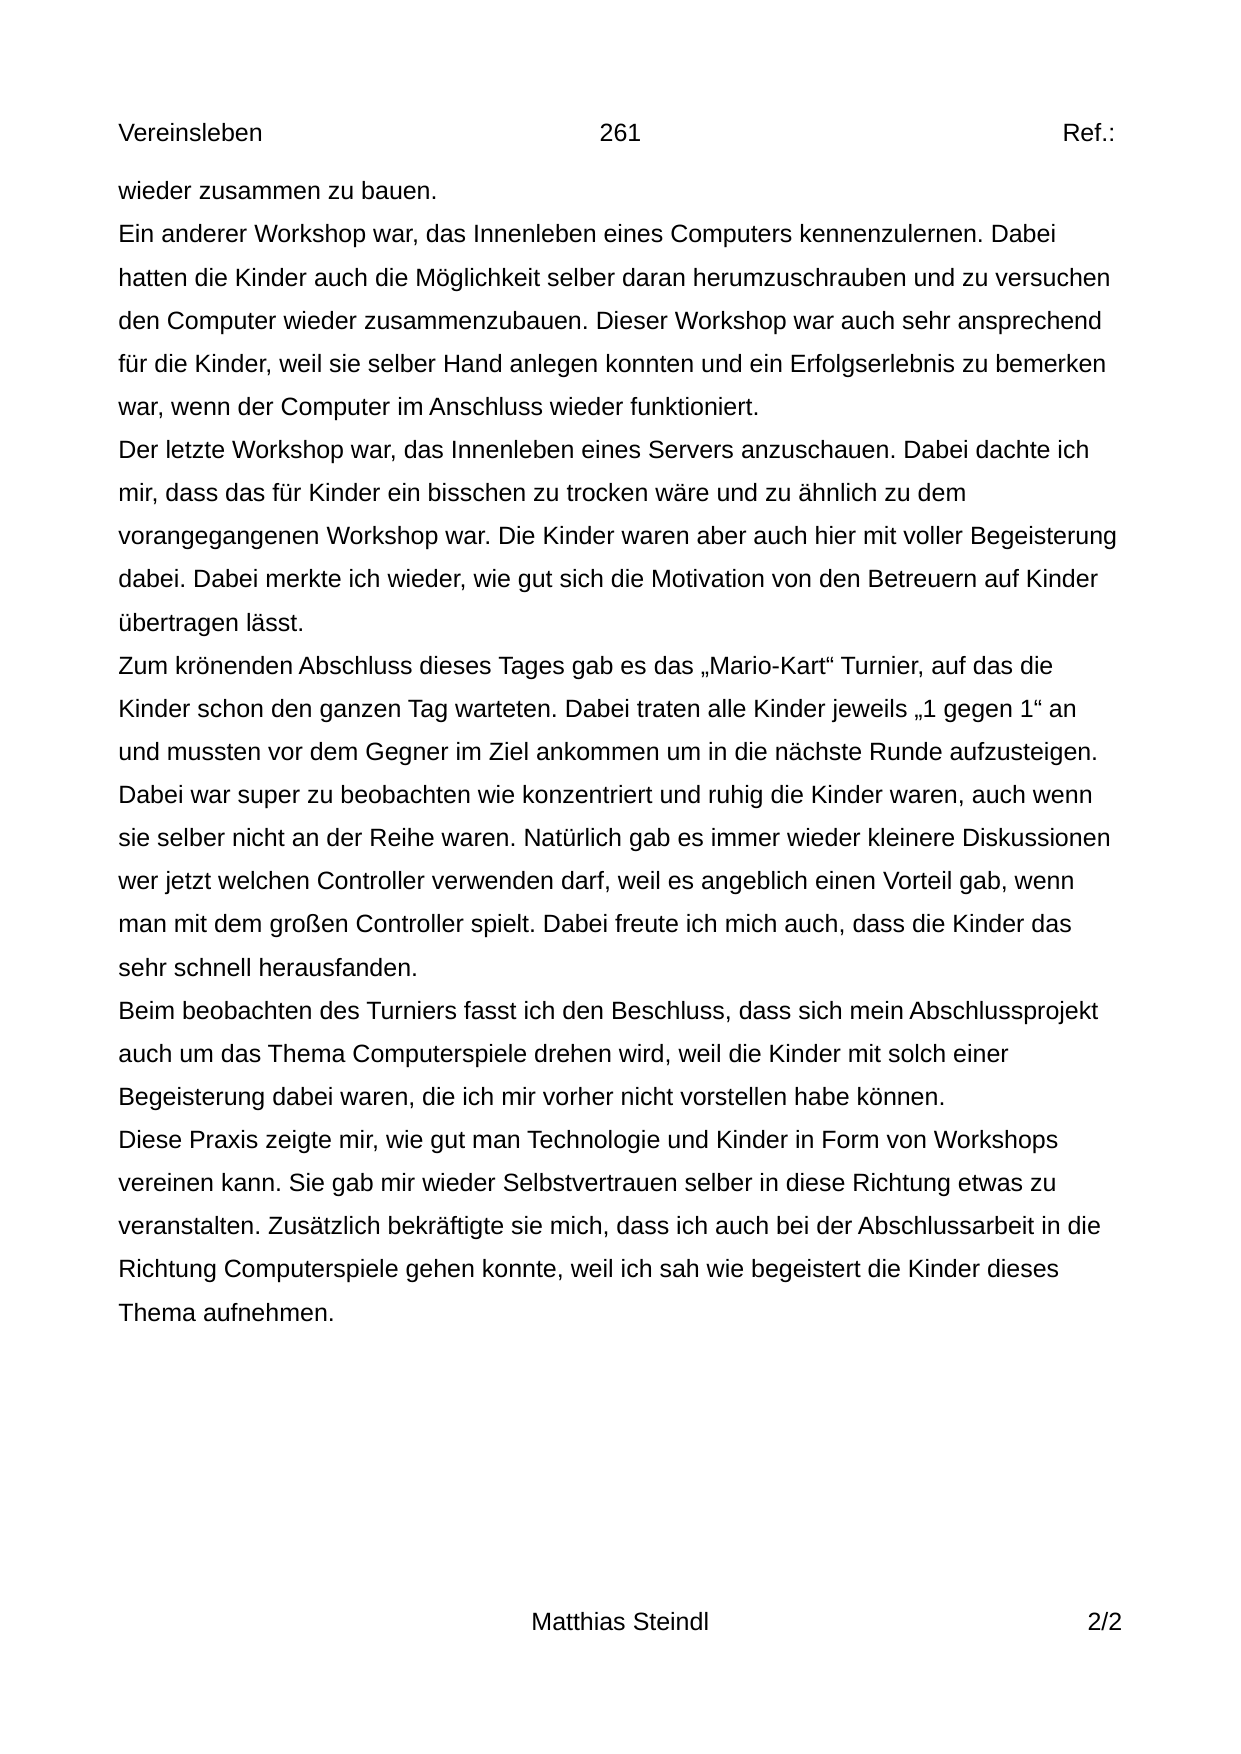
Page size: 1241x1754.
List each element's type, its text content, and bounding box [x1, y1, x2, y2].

text Beim beobachten des Turniers fasst ich den Beschluss, dass sich mein Abschlussprojekt auch um das Thema Computerspiele drehen wird, weil die Kinder mit solch einer Begeisterung dabei waren, die ich mir vorher nicht vorstellen habe können. [118, 996, 1122, 1111]
text Der letzte Workshop war, das Innenleben eines Servers anzuschauen. Dabei dachte ich mir, dass das für Kinder ein bisschen zu trocken wäre und zu ähnlich zu dem vorangegangenen Workshop war. Die Kinder waren aber auch hier mit voller Begeisterung dabei. Dabei merkte ich wieder, wie gut sich die Motivation von den Betreuern auf Kinder übertragen lässt. [118, 435, 1122, 636]
text Diese Praxis zeigte mir, wie gut man Technologie und Kinder in Form von Workshops vereinen kann. Sie gab mir wieder Selbstvertrauen selber in diese Richtung etwas zu veranstalten. Zusätzlich bekräftigte sie mich, dass ich auch bei der Abschlussarbeit in die Richtung Computerspiele gehen konnte, weil ich sah wie begeistert die Kinder dieses Thema aufnehmen. [118, 1125, 1122, 1326]
text Dabei war super zu beobachten wie konzentriert und ruhig die Kinder waren, auch wenn sie selber nicht an der Reihe waren. Natürlich gab es immer wieder kleinere Diskussionen wer jetzt welchen Controller verwenden darf, weil es angeblich einen Vorteil gab, wenn man mit dem großen Controller spielt. Dabei freute ich mich auch, dass die Kinder das sehr schnell herausfanden. [118, 780, 1122, 981]
text Zum krönenden Abschluss dieses Tages gab es das „Mario-Kart“ Turnier, auf das die Kinder schon den ganzen Tag warteten. Dabei traten alle Kinder jeweils „1 gegen 1“ an und mussten vor dem Gegner im Ziel ankommen um in die nächste Runde aufzusteigen. [118, 651, 1122, 766]
text wieder zusammen zu bauen. [118, 176, 1122, 205]
text Ein anderer Workshop war, das Innenleben eines Computers kennenzulernen. Dabei hatten die Kinder auch die Möglichkeit selber daran herumzuschrauben und zu versuchen den Computer wieder zusammenzubauen. Dieser Workshop war auch sehr ansprechend für die Kinder, weil sie selber Hand anlegen konnten und ein Erfolgserlebnis zu bemerken war, wenn der Computer im Anschluss wieder funktioniert. [118, 219, 1122, 421]
